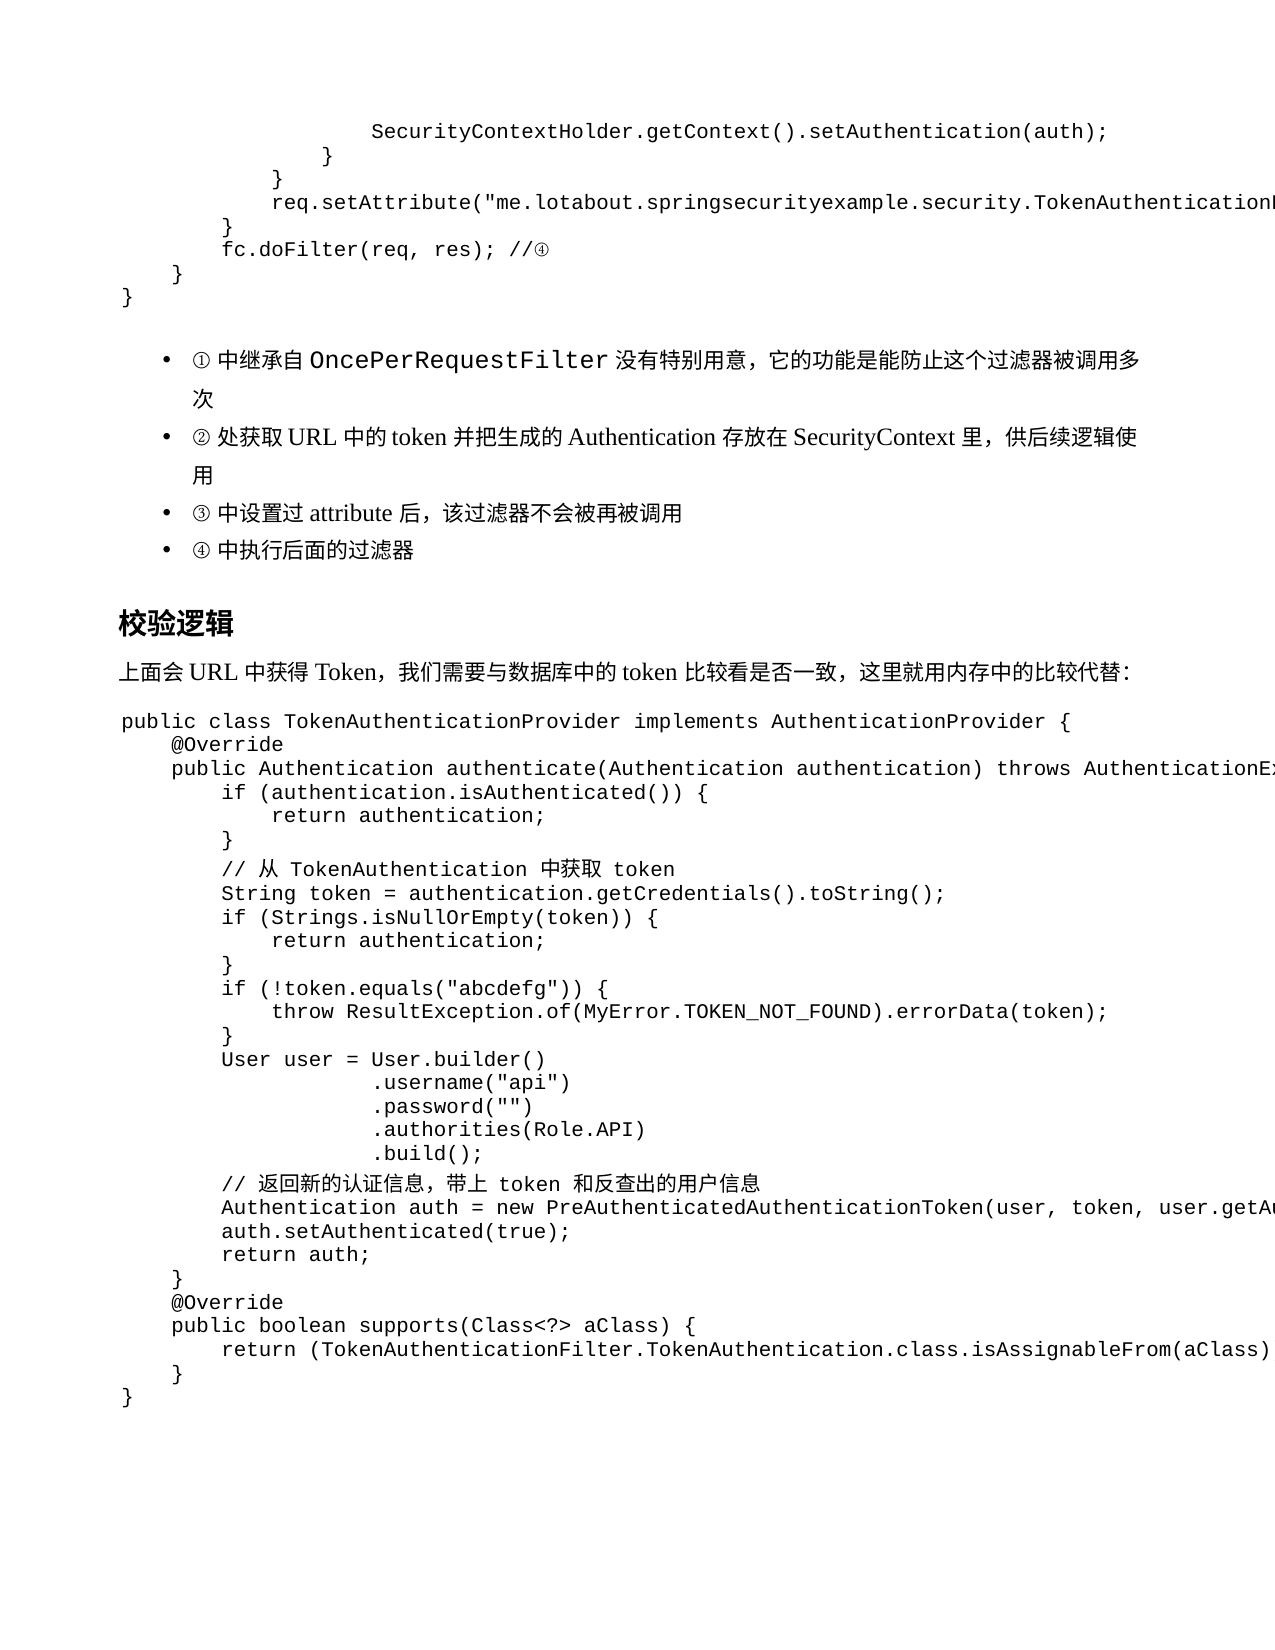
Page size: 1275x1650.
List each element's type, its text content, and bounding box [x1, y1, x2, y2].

subtitle 校验逻辑 [118, 601, 1157, 643]
table_header public class TokenAuthenticationFilter extends OncePerRequestFilter { // ① @Override protected void doFilterInternal(HttpServletRequest req, HttpServletResponse res, FilterChain fc) throws ServletException, IOException { SecurityContext context = SecurityContextHolder.getContext(); if (context.getAuthentication() != null && context.getAuthentication().isAuthenticated()) { // do nothing } else { // ② Map<String, String[]> params = req.getParameterMap(); if (!params.isEmpty() && params.containsKey("token")) { String token = params.get("token")[0]; if (token != null) { Authentication auth = new TokenAuthentication(token); SecurityContextHolder.getContext().setAuthentication(auth); } } req.setAttribute("me.lotabout.springsecurityexample.security.TokenAuthenticationFilter.FILTERED", true); //③ } fc.doFilter(req, res); //④ } } [118, 118, 1275, 343]
table_header public class TokenAuthenticationProvider implements AuthenticationProvider { @Override public Authentication authenticate(Authentication authentication) throws AuthenticationException { if (authentication.isAuthenticated()) { return authentication; } // 从 TokenAuthentication 中获取 token String token = authentication.getCredentials().toString(); if (Strings.isNullOrEmpty(token)) { return authentication; } if (!token.equals("abcdefg")) { throw ResultException.of(MyError.TOKEN_NOT_FOUND).errorData(token); } User user = User.builder() .username("api") .password("") .authorities(Role.API) .build(); // 返回新的认证信息，带上 token 和反查出的用户信息 Authentication auth = new PreAuthenticatedAuthenticationToken(user, token, user.getAuthorities()); auth.setAuthenticated(true); return auth; } @Override public boolean supports(Class<?> aClass) { return (TokenAuthenticationFilter.TokenAuthentication.class.isAssignableFrom(aClass)); } } [118, 708, 1275, 1442]
list ② 处获取 URL 中的 token 并把生成的 Authentication 存放在 SecurityContext 里，供后续逻辑使用 [162, 420, 1157, 489]
text 上面会 URL 中获得 Token，我们需要与数据库中的 token 比较看是否一致，这里就用内存中的比较代替： [118, 655, 1157, 687]
list ③ 中设置过 attribute 后，该过滤器不会被再被调用 [162, 496, 1157, 527]
list ① 中继承自 OncePerRequestFilter 没有特别用意，它的功能是能防止这个过滤器被调用多次 [162, 343, 1157, 413]
list ④ 中执行后面的过滤器 [162, 533, 1157, 565]
